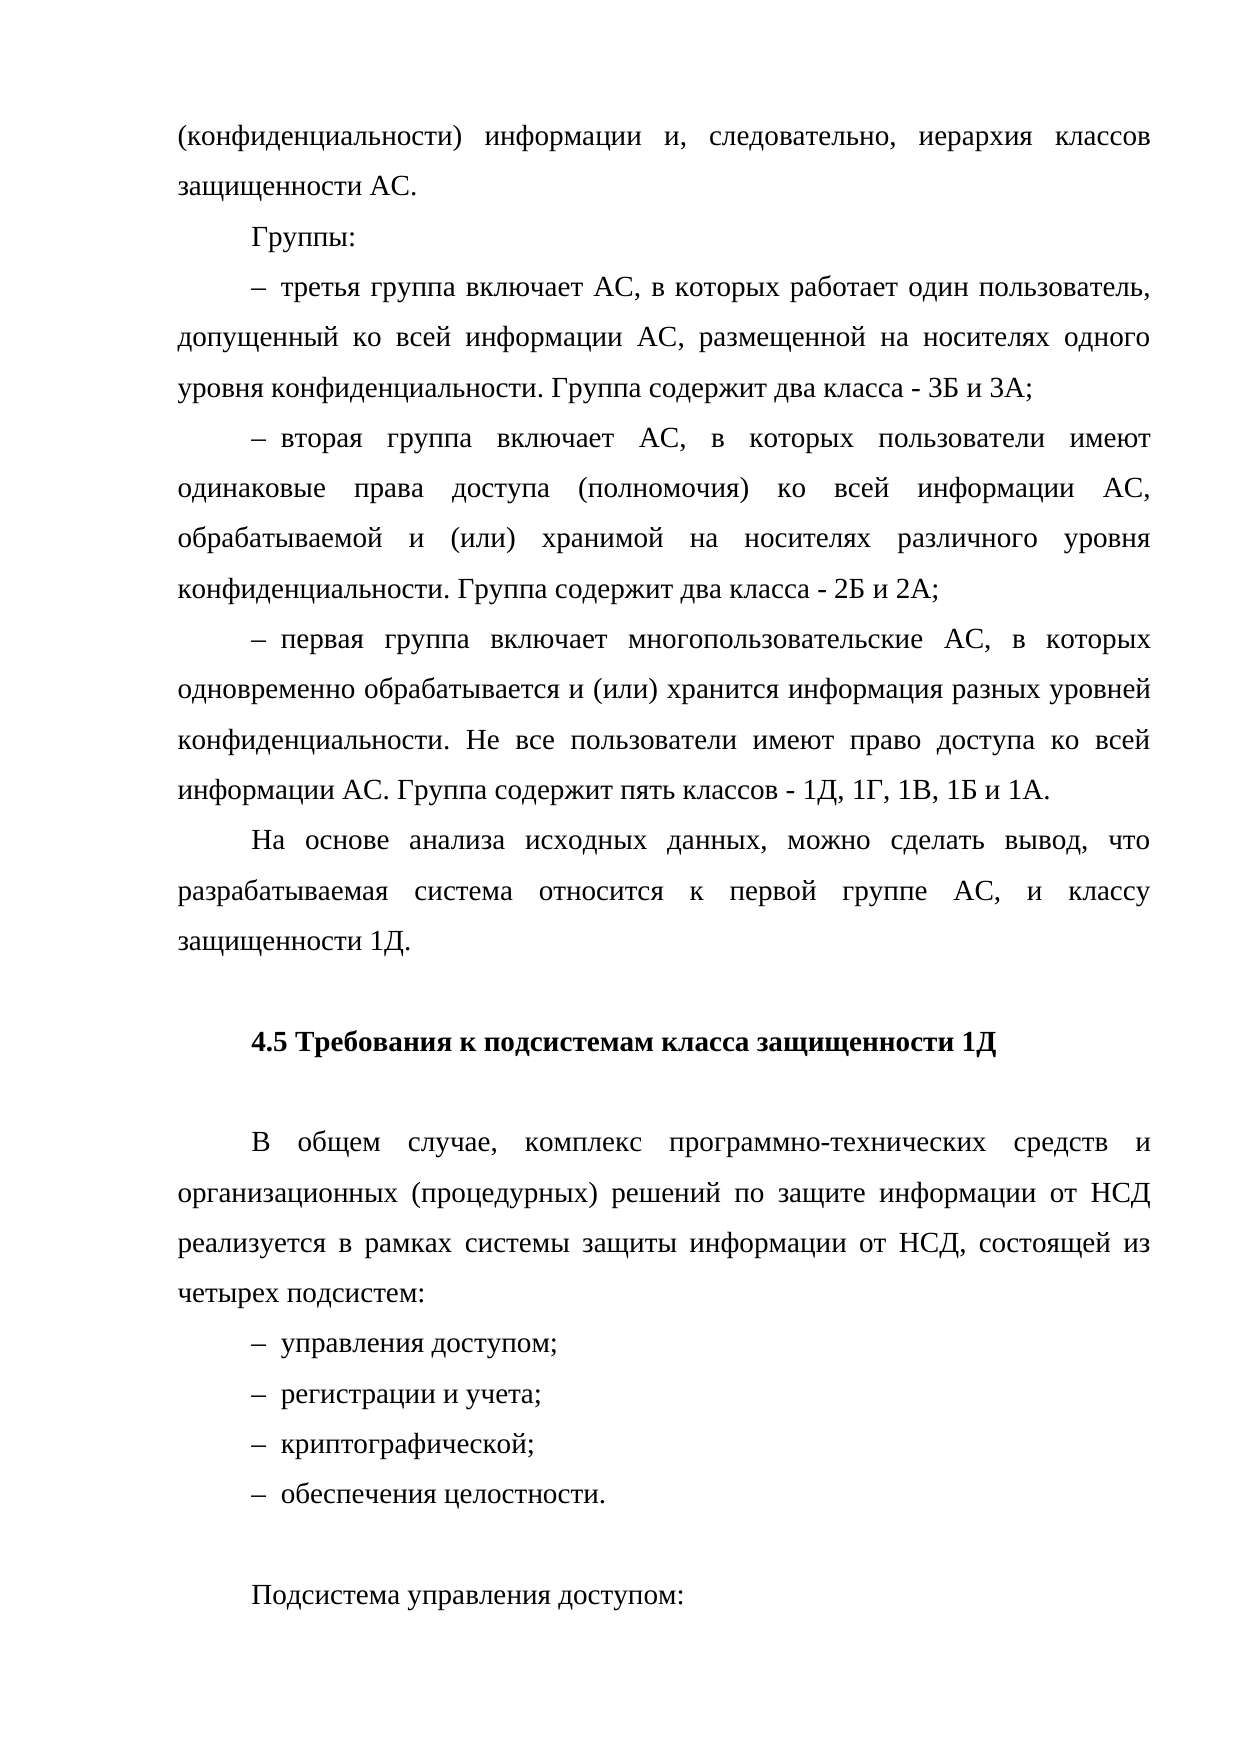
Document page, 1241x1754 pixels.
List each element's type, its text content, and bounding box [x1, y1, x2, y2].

list управления доступом; [177, 1326, 1152, 1359]
list криптографической; [177, 1426, 1152, 1460]
text Группы: [177, 219, 1152, 252]
subtitle 4.5 Требования к подсистемам класса защищенности 1Д [177, 1024, 1152, 1057]
text На основе анализа исходных данных, можно сделать вывод, что разрабатываемая система относится к первой группе АС, и классу защищенности 1Д. [177, 822, 1152, 957]
list обеспечения целостности. [177, 1477, 1152, 1510]
text (конфиденциальности) информации и, следовательно, иерархия классов защищенности АС. [177, 118, 1152, 202]
text В общем случае, комплекс программно-технических средств и организационных (процедурных) решений по защите информации от НСД реализуется в рамках системы защиты информации от НСД, состоящей из четырех подсистем: [177, 1124, 1152, 1309]
list первая группа включает многопользовательские АС, в которых одновременно обрабатывается и (или) хранится информация разных уровней конфиденциальности. Не все пользователи имеют право доступа ко всей информации АС. Группа содержит пять классов - 1Д, 1Г, 1В, 1Б и 1А. [177, 621, 1152, 806]
list вторая группа включает АС, в которых пользователи имеют одинаковые права доступа (полномочия) ко всей информации АС, обрабатываемой и (или) хранимой на носителях различного уровня конфиденциальности. Группа содержит два класса - 2Б и 2А; [177, 420, 1152, 604]
list третья группа включает АС, в которых работает один пользователь, допущенный ко всей информации АС, размещенной на носителях одного уровня конфиденциальности. Группа содержит два класса - 3Б и 3А; [177, 269, 1152, 403]
list регистрации и учета; [177, 1376, 1152, 1409]
text Подсистема управления доступом: [177, 1577, 1152, 1611]
